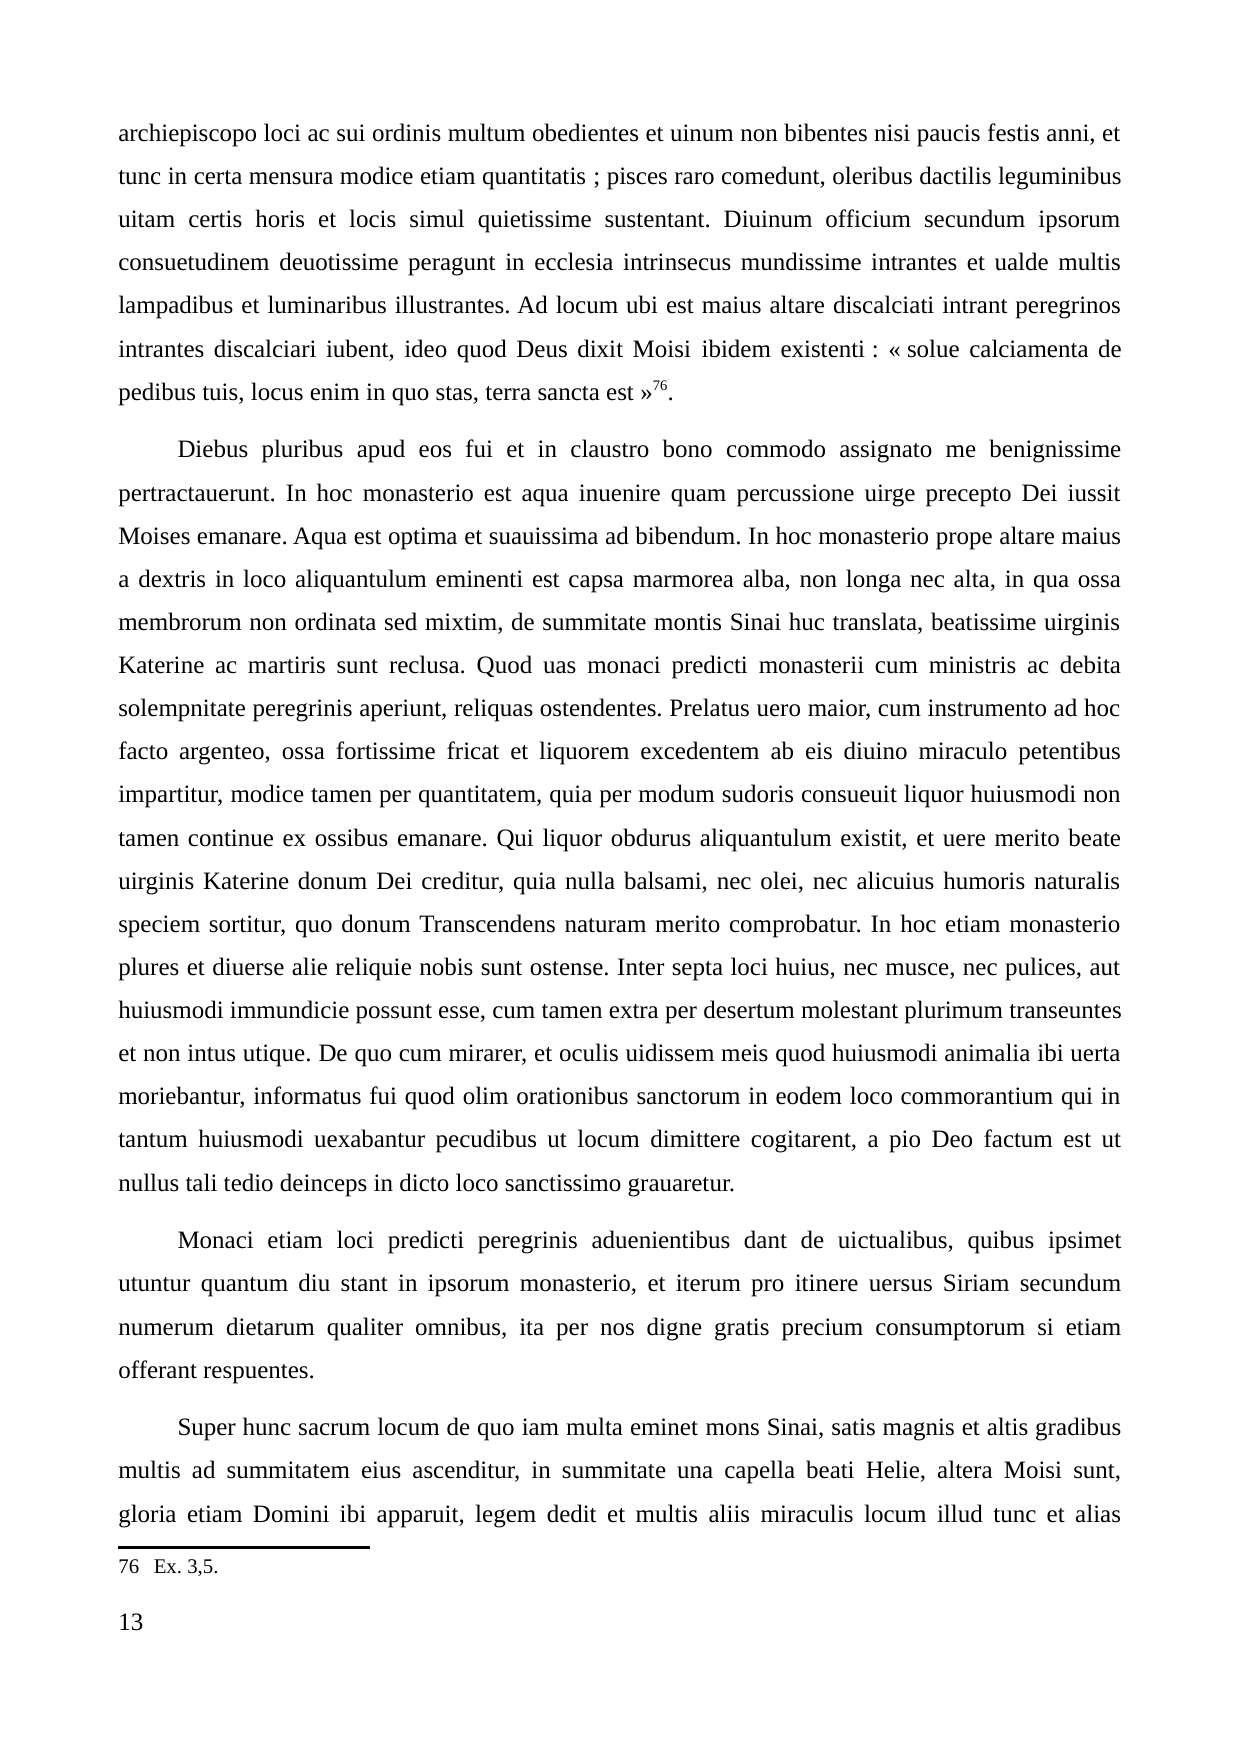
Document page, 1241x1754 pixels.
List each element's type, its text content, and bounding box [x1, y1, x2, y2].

text Recedens tandem de mari ueni ad fontem qui dicitur Marach ubi in transitu Israelis aque erant amare, que tamen per immissionem ligni a Deo monstrati Moysi dulces et potabiles [f. 244r] facte sunt. Deinde in Helym locum ualde dectabilem in deserto, ubi sunt xii fontes et lxx palme et una de stationibus Israel, sicut in Exodo habentur. Postea ueni in desertum Syn ubi est mons de Sinai seu oreb, quem quietem finaliter in hoc requirere deserto statueram. In pede montis est ille locus sanctissimus, ubi Moyses uidit rubum ardentem non consumi flammis, et Deum in rubo loquentem sibi nostre salutis, ordinem figuraliter conuenientius inchoantis. In hoc loco pulcrum monasterium est satis magnum, plumbo coopertum et claustrum monachorum bene firmatum, portaque ferrea clausum. Et inhabitant monaci Arabes et pauci Greci simul, quidem pace ac deuote uiuentes, archiepiscopo loci ac sui ordinis multum obedientes et uinum non bibentes nisi paucis festis anni, et tunc in certa mensura modice etiam quantitatis ; pisces raro comedunt, oleribus dactilis leguminibus uitam certis horis et locis simul quietissime sustentant. Diuinum officium secundum ipsorum consuetudinem deuotissime peragunt in ecclesia intrinsecus mundissime intrantes et ualde multis lampadibus et luminaribus illustrantes. Ad locum ubi est maius altare discalciati intrant peregrinos intrantes discalciari iubent, ideo quod Deus dixit Moisi ibidem existenti : EX_003_005« solue calciamenta de pedibus tuis, locus enim in quo stas, terra sancta est ». [118, 118, 1122, 406]
text Monaci etiam loci predicti peregrinis aduenientibus dant de uictualibus, quibus ipsimet utuntur quantum diu stant in ipsorum monasterio, et iterum pro itinere uersus Siriam secundum numerum dietarum qualiter omnibus, ita per nos digne gratis precium consumptorum si etiam offerant respuentes. [118, 1225, 1122, 1383]
text Diebus pluribus apud eos fui et in claustro bono commodo assignato me benignissime pertractauerunt. In hoc monasterio est aqua inuenire quam percussione uirge precepto Dei iussit Moises emanare. Aqua est optima et suauissima ad bibendum. In hoc monasterio prope altare maius a dextris in loco aliquantulum eminenti est capsa marmorea alba, non longa nec alta, in qua ossa membrorum non ordinata sed mixtim, de summitate montis Sinai huc translata, beatissime uirginis Katerine ac martiris sunt reclusa. Quod uas monaci predicti monasterii cum ministris ac debita solempnitate peregrinis aperiunt, reliquas ostendentes. Prelatus uero maior, cum instrumento ad hoc facto argenteo, ossa fortissime fricat et liquorem excedentem ab eis diuino miraculo petentibus impartitur, modice tamen per quantitatem, quia per modum sudoris consueuit liquor huiusmodi non tamen continue ex ossibus emanare. Qui liquor obdurus aliquantulum existit, et uere merito beate uirginis Katerine donum Dei creditur, quia nulla balsami, nec olei, nec alicuius humoris naturalis speciem sortitur, quo donum Transcendens naturam merito comprobatur. In hoc etiam monasterio plures et diuerse alie reliquie nobis sunt ostense. Inter septa loci huius, nec musce, nec pulices, aut huiusmodi immundicie possunt esse, cum tamen extra per desertum molestant plurimum transeuntes et non intus utique. De quo cum mirarer, et oculis uidissem meis quod huiusmodi animalia ibi uerta moriebantur, informatus fui quod olim orationibus sanctorum in eodem loco commorantium qui in tantum huiusmodi uexabantur pecudibus ut locum dimittere cogitarent, a pio Deo factum est ut nullus tali tedio deinceps in dicto loco sanctissimo grauaretur. [118, 434, 1122, 1196]
text Ex. 3,5. [118, 1553, 1122, 1578]
text Super hunc sacrum locum de quo iam multa eminet mons Sinai, satis magnis et altis gradibus multis ad summitatem eius ascenditur, in summitate una capella beati Helie, altera Moisi sunt, gloria etiam Domini ibi apparuit, legem dedit et multis aliis miraculis locum illud tunc et alias [118, 1412, 1122, 1527]
